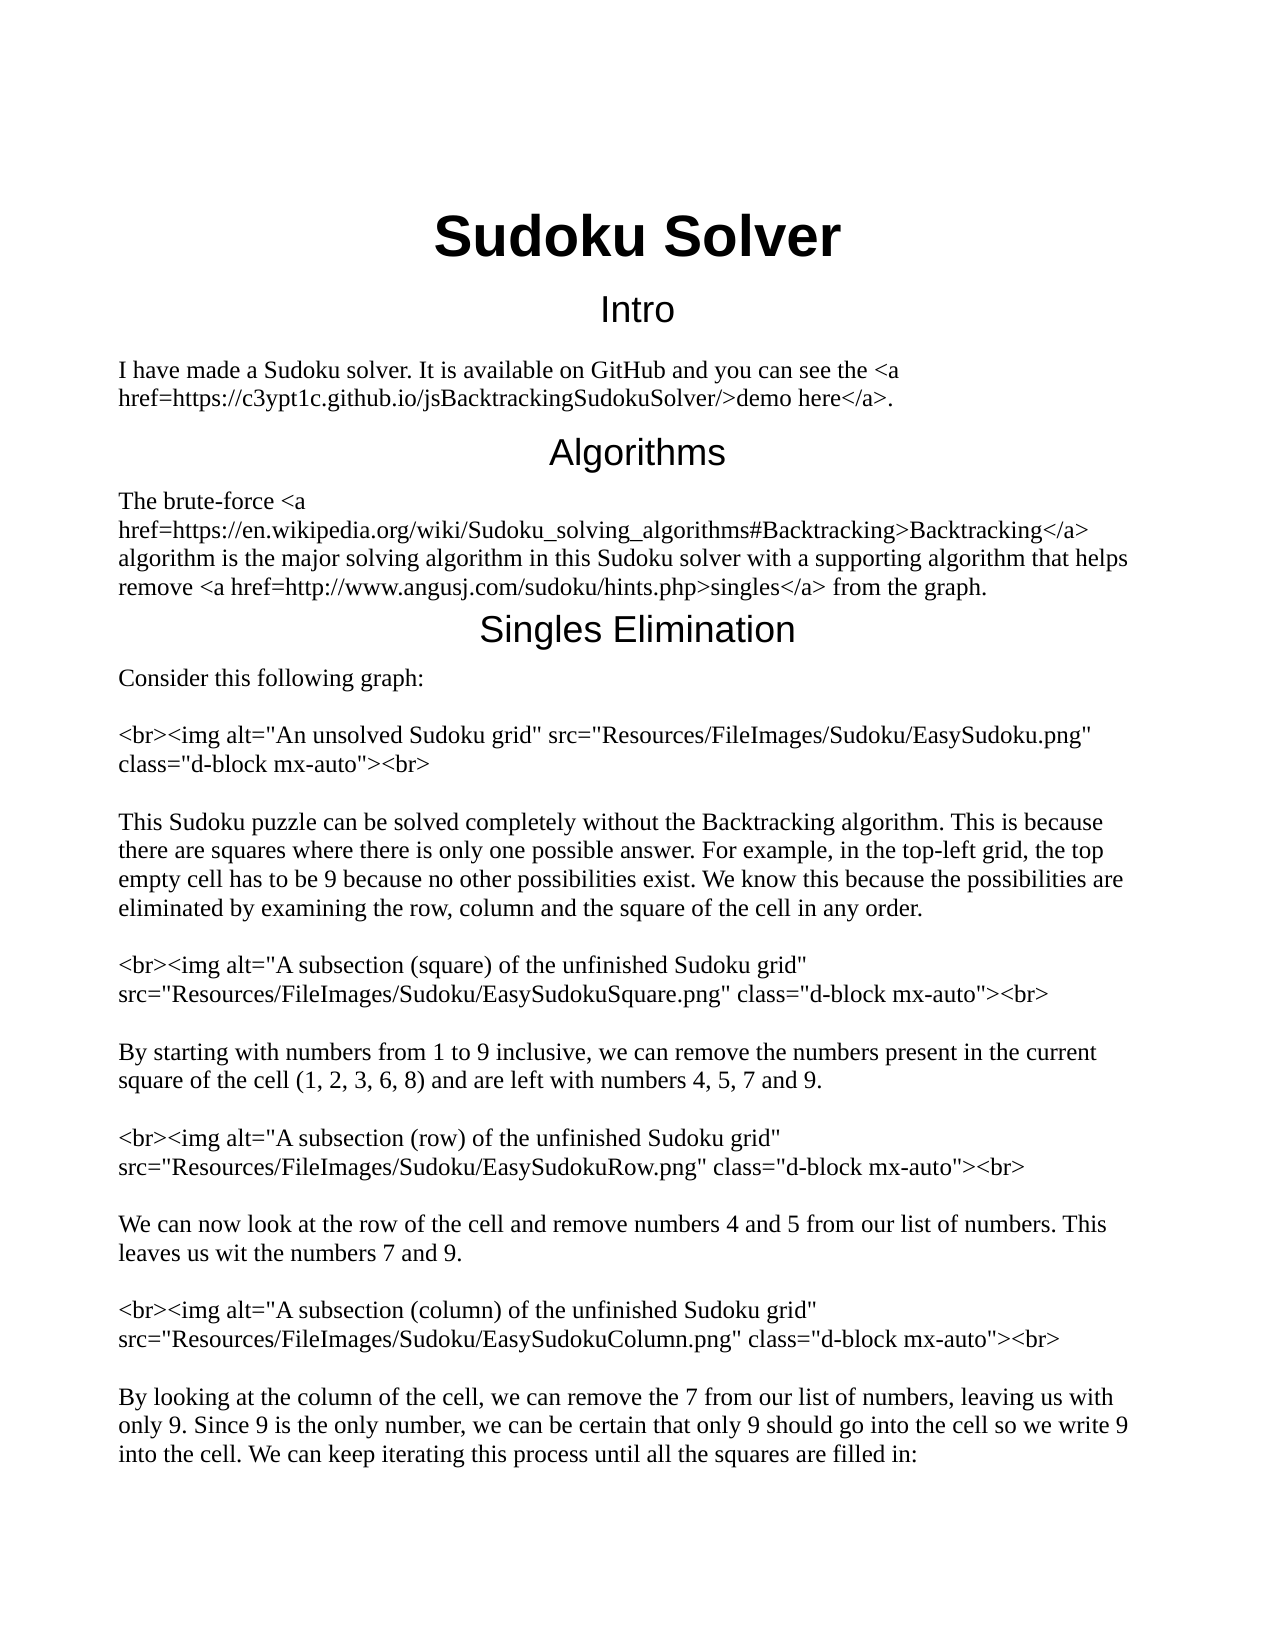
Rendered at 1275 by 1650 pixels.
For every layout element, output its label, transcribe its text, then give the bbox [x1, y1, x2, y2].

text The brute-force <a href=https://en.wikipedia.org/wiki/Sudoku_solving_algorithms#Backtracking>Backtracking</a> algorithm is the major solving algorithm in this Sudoku solver with a supporting algorithm that helps remove <a href=http://www.angusj.com/sudoku/hints.php>singles</a> from the graph. [118, 486, 1157, 601]
text By looking at the column of the cell, we can remove the 7 from our list of numbers, leaving us with only 9. Since 9 is the only number, we can be certain that only 9 should go into the cell so we write 9 into the cell. We can keep iterating this process until all the squares are filled in: [118, 1382, 1157, 1468]
subtitle Singles Elimination [118, 607, 1157, 650]
text We can now look at the row of the cell and remove numbers 4 and 5 from our list of numbers. This leaves us wit the numbers 7 and 9. [118, 1209, 1157, 1267]
text <br><img alt="A subsection (row) of the unfinished Sudoku grid" src="Resources/FileImages/Sudoku/EasySudokuRow.png" class="d-block mx-auto"><br> [118, 1123, 1157, 1180]
text By starting with numbers from 1 to 9 inclusive, we can remove the numbers present in the current square of the cell (1, 2, 3, 6, 8) and are left with numbers 4, 5, 7 and 9. [118, 1037, 1157, 1094]
text Consider this following graph: [118, 663, 1157, 692]
subtitle Algorithms [118, 430, 1157, 473]
text <br><img alt="An unsolved Sudoku grid" src="Resources/FileImages/Sudoku/EasySudoku.png" class="d-block mx-auto"><br> [118, 720, 1157, 778]
text <br><img alt="A subsection (column) of the unfinished Sudoku grid" src="Resources/FileImages/Sudoku/EasySudokuColumn.png" class="d-block mx-auto"><br> [118, 1295, 1157, 1353]
text I have made a Sudoku solver. It is available on GitHub and you can see the <a href=https://c3ypt1c.github.io/jsBacktrackingSudokuSolver/>demo here</a>. [118, 355, 1157, 412]
text This Sudoku puzzle can be solved completely without the Backtracking algorithm. This is because there are squares where there is only one possible answer. For example, in the top-left grid, the top empty cell has to be 9 because no other possibilities exist. We know this because the possibilities are eliminated by examining the row, column and the square of the cell in any order. [118, 807, 1157, 922]
text <br><img alt="A subsection (square) of the unfinished Sudoku grid" src="Resources/FileImages/Sudoku/EasySudokuSquare.png" class="d-block mx-auto"><br> [118, 950, 1157, 1008]
subtitle Intro [118, 287, 1157, 330]
title Sudoku Solver [118, 201, 1157, 268]
